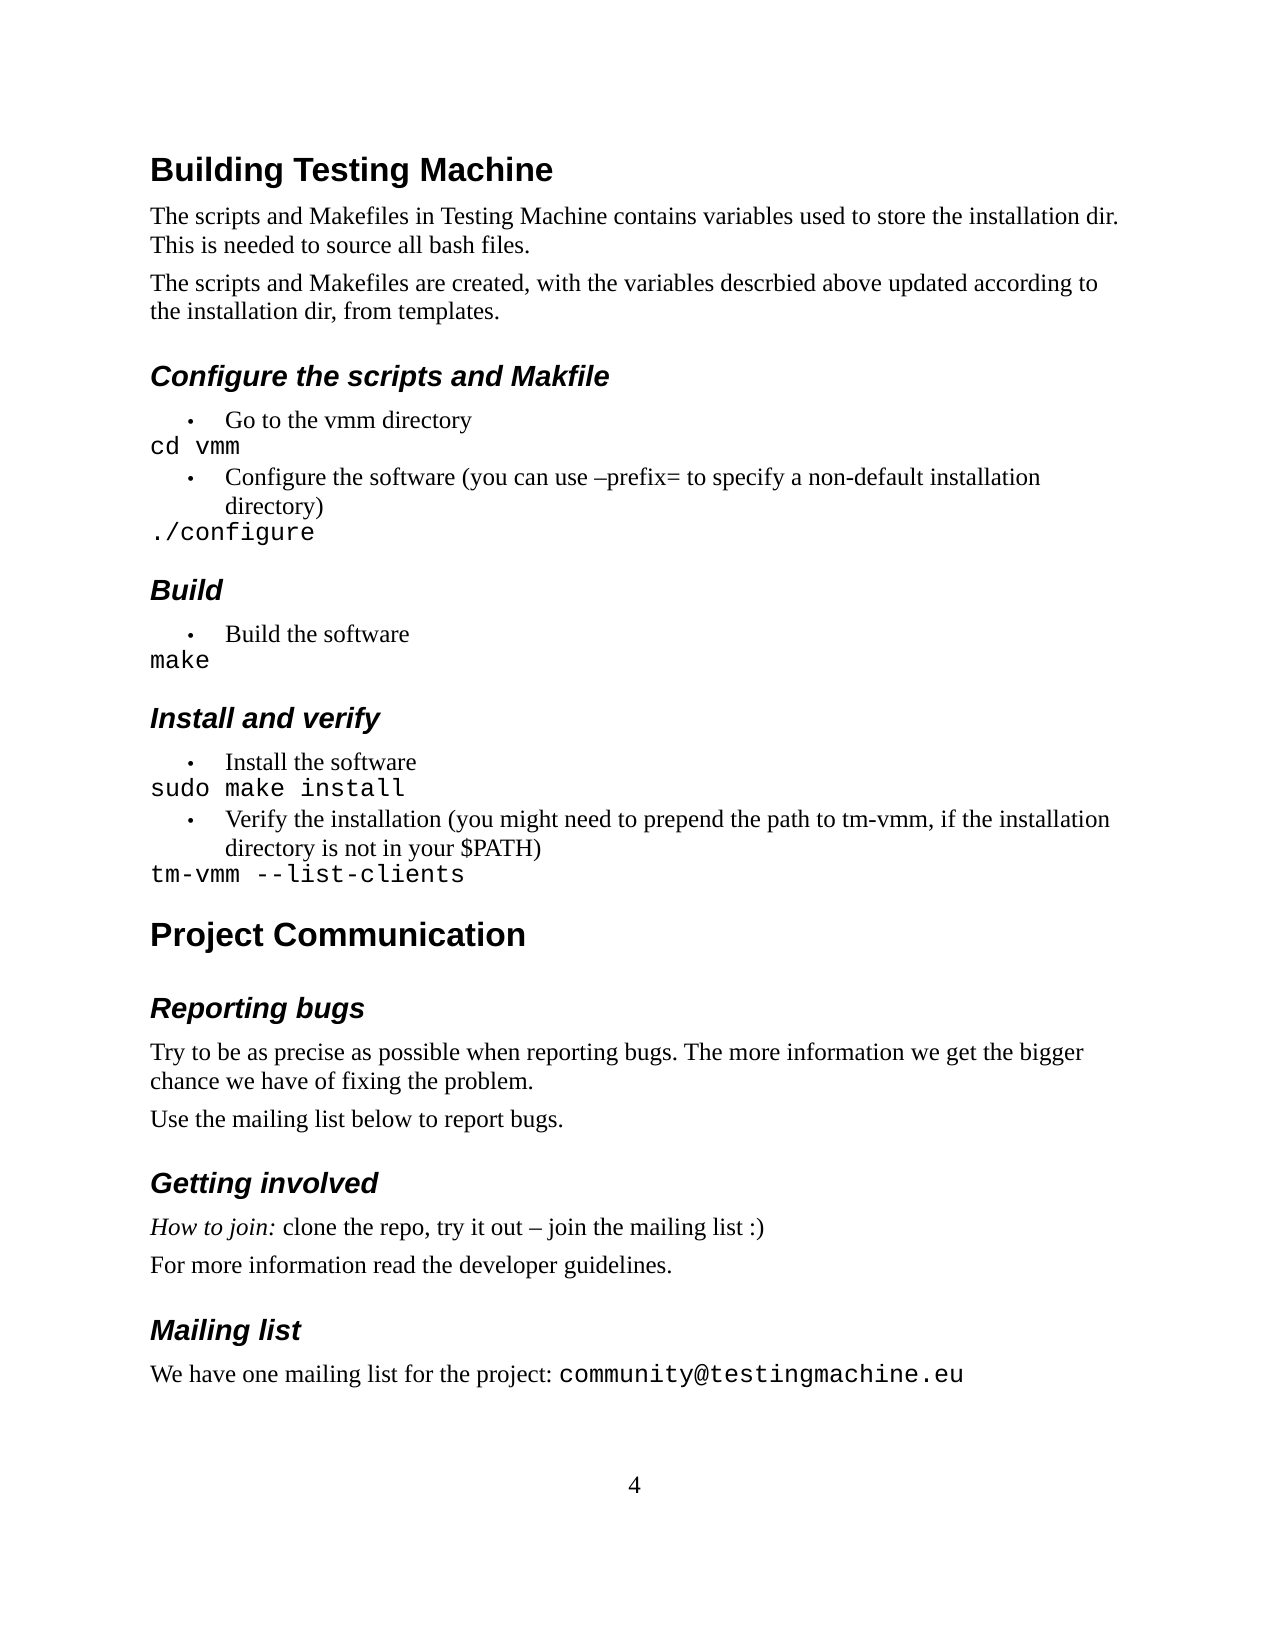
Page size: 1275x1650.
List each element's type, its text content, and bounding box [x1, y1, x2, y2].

text Use the mailing list below to report bugs. [150, 1104, 1125, 1132]
list Configure the software (you can use –prefix= to specify a non-default installation directory) [187, 462, 1125, 520]
subtitle Mailing list [150, 1313, 1125, 1346]
list Verify the installation (you might need to prepend the path to tm-vmm, if the installation directory is not in your $PATH) [187, 804, 1125, 862]
text The scripts and Makefiles in Testing Machine contains variables used to store the installation dir. This is needed to source all bash files. [150, 201, 1125, 259]
text The scripts and Makefiles are created, with the variables descrbied above updated according to the installation dir, from templates. [150, 268, 1125, 325]
text For more information read the developer guidelines. [150, 1250, 1125, 1279]
subtitle Building Testing Machine [150, 150, 1125, 189]
subtitle Project Communication [150, 915, 1125, 954]
text ./configure [150, 520, 1125, 548]
list Install the software [187, 747, 1125, 776]
text tm-vmm --list-clients [150, 862, 1125, 890]
text make [150, 648, 1125, 676]
subtitle Getting involved [150, 1166, 1125, 1200]
text Try to be as precise as possible when reporting bugs. The more information we get the bigger chance we have of fixing the problem. [150, 1037, 1125, 1095]
subtitle Reporting bugs [150, 991, 1125, 1025]
text How to join: clone the repo, try it out – join the mailing list :) [150, 1212, 1125, 1241]
list Go to the vmm directory [187, 405, 1125, 434]
subtitle Install and verify [150, 701, 1125, 735]
text We have one mailing list for the project: community@testingmachine.eu [150, 1359, 1125, 1390]
text sudo make install [150, 776, 1125, 804]
text cd vmm [150, 434, 1125, 462]
subtitle Build [150, 573, 1125, 607]
subtitle Configure the scripts and Makfile [150, 359, 1125, 393]
list Build the software [187, 619, 1125, 648]
